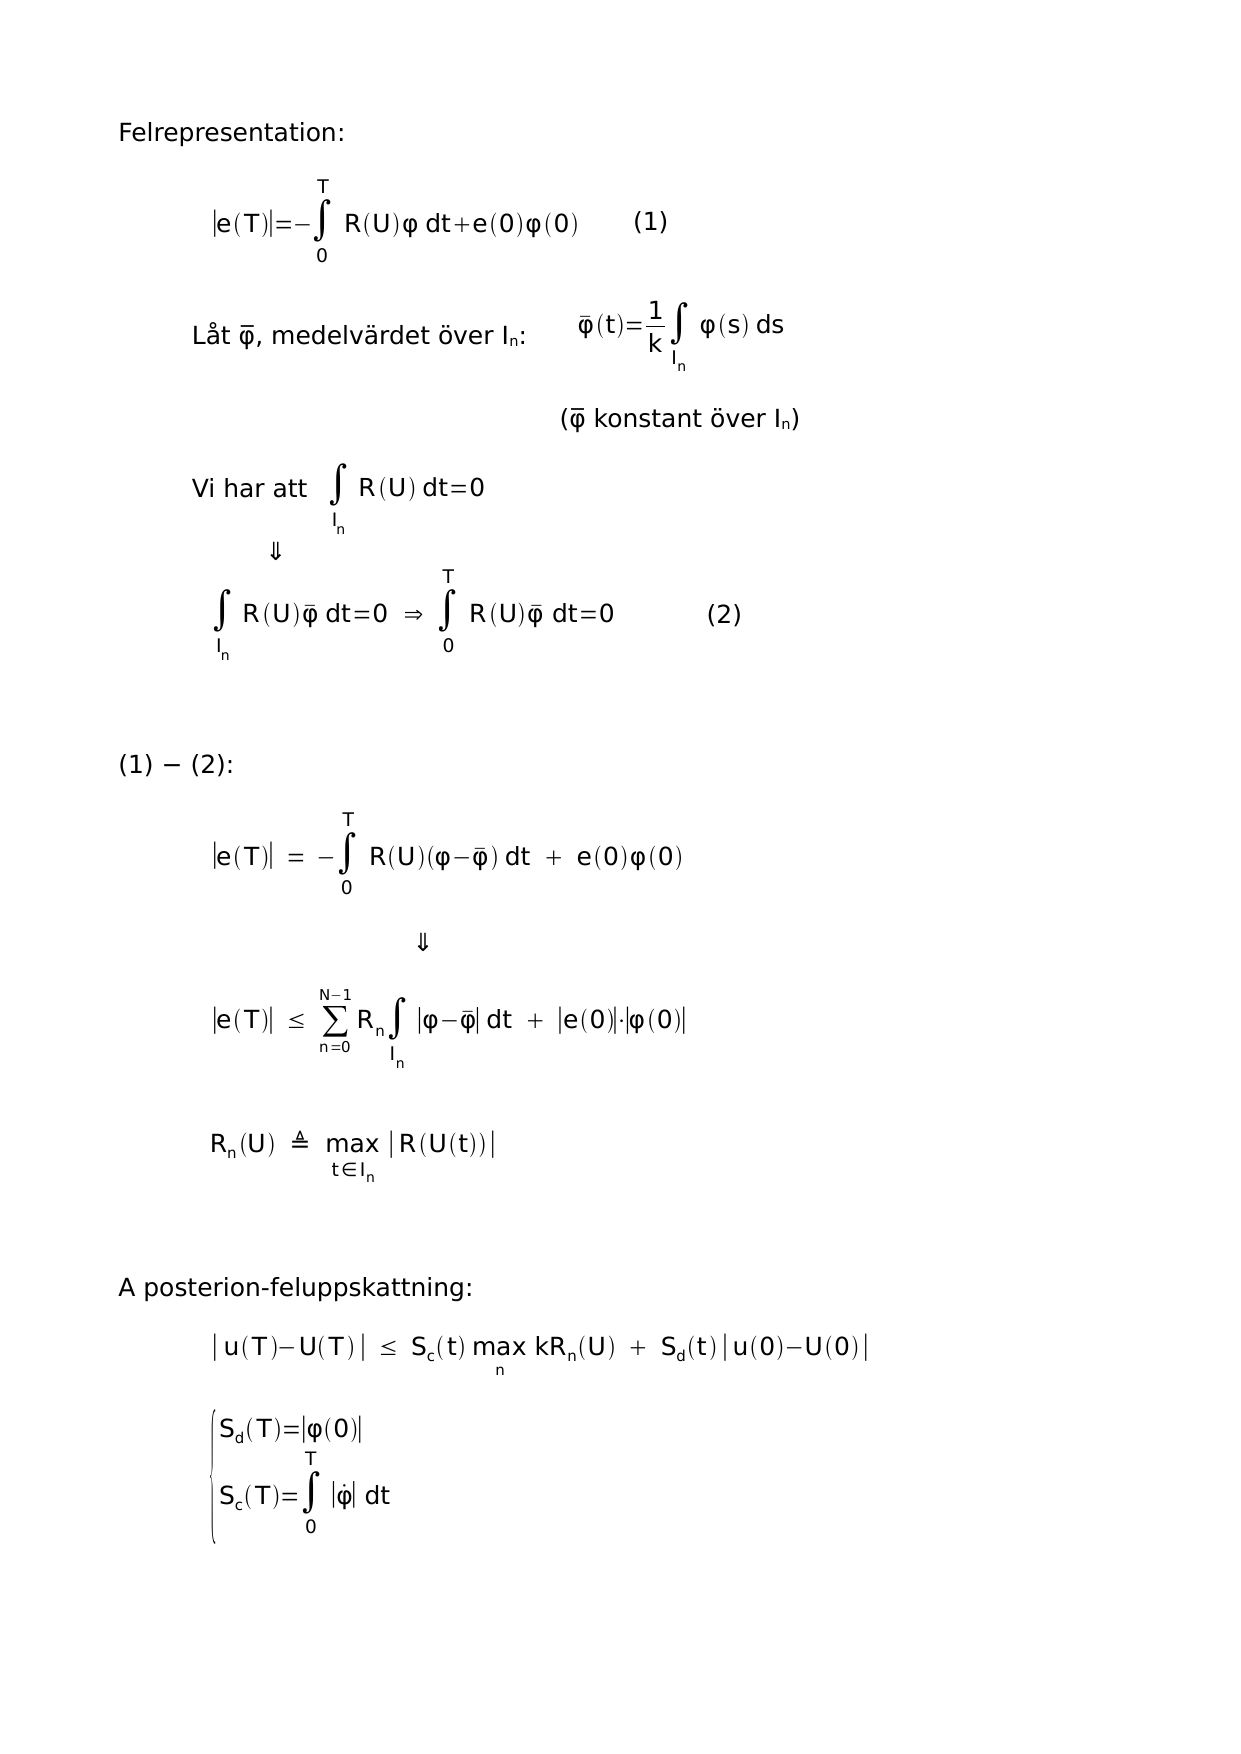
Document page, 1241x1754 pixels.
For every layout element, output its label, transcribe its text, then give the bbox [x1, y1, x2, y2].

text ⇓ [118, 537, 1122, 566]
text (1) − (2): [118, 751, 1122, 780]
text (1) [118, 176, 1122, 267]
text Låt φ̅, medelvärdet över In: [118, 296, 1122, 375]
text (φ̅ konstant över In) [118, 404, 1122, 433]
text Vi har att [118, 462, 1122, 537]
text (2) [118, 566, 1122, 663]
text ⇓ [118, 928, 1122, 958]
text A posterion-feluppskattning: [118, 1274, 1122, 1303]
text Felrepresentation: [118, 118, 1122, 147]
